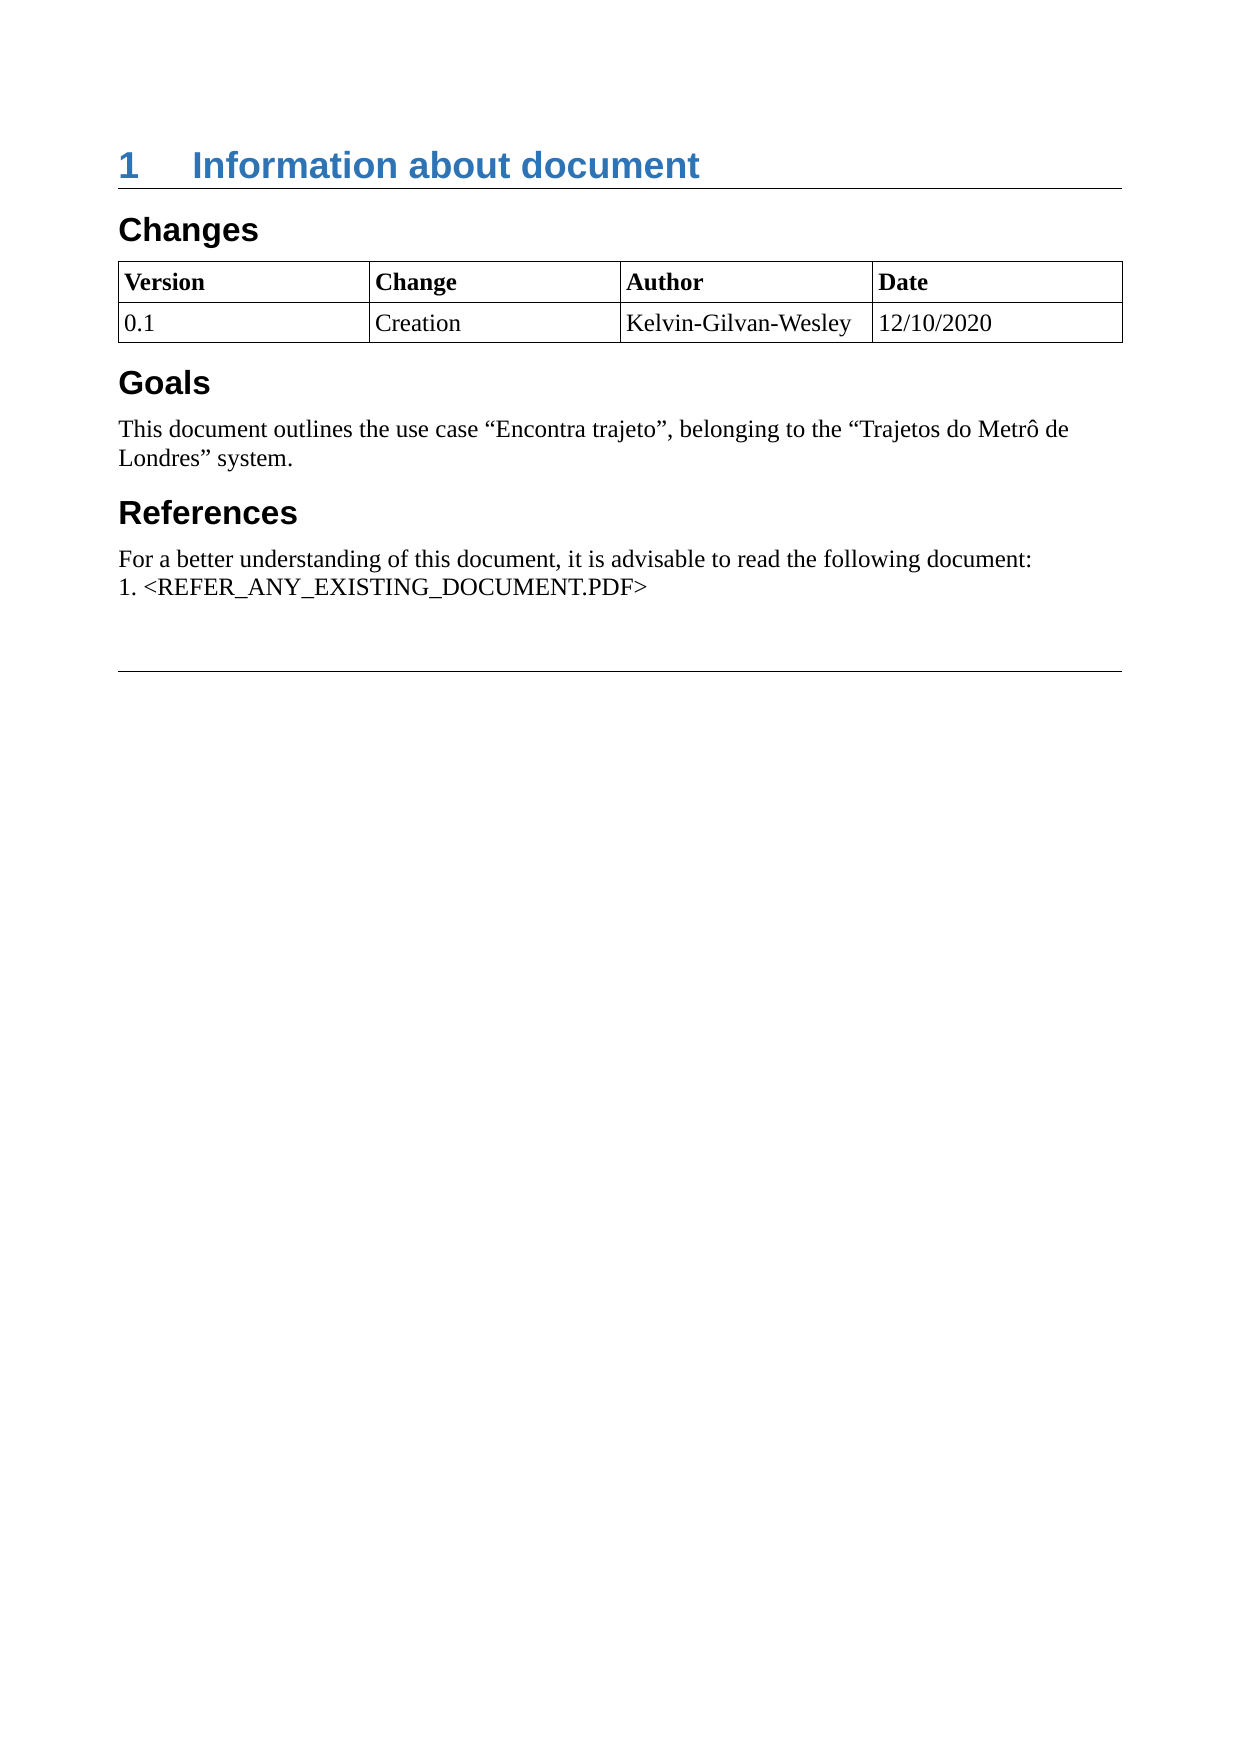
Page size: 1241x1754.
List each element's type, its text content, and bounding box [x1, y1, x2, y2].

subtitle Information about document [118, 143, 1122, 188]
text This document outlines the use case “Encontra trajeto”, belonging to the “Trajetos do Metrô de Londres” system. [118, 414, 1122, 472]
table_cell 0.1 [119, 303, 369, 342]
text For a better understanding of this document, it is advisable to read the following document: [118, 544, 1122, 572]
table_header Change [370, 262, 620, 301]
table_header Date [873, 262, 1122, 301]
table_header Author [621, 262, 872, 301]
subtitle Goals [118, 363, 1122, 402]
subtitle Changes [118, 210, 1122, 248]
text 1. <REFER_ANY_EXISTING_DOCUMENT.PDF> [118, 572, 1122, 601]
table_cell Kelvin-Gilvan-Wesley [621, 303, 872, 342]
table_cell 12/10/2020 [873, 303, 1122, 342]
subtitle References [118, 493, 1122, 531]
table_cell Creation [370, 303, 620, 342]
table_header Version [119, 262, 369, 301]
